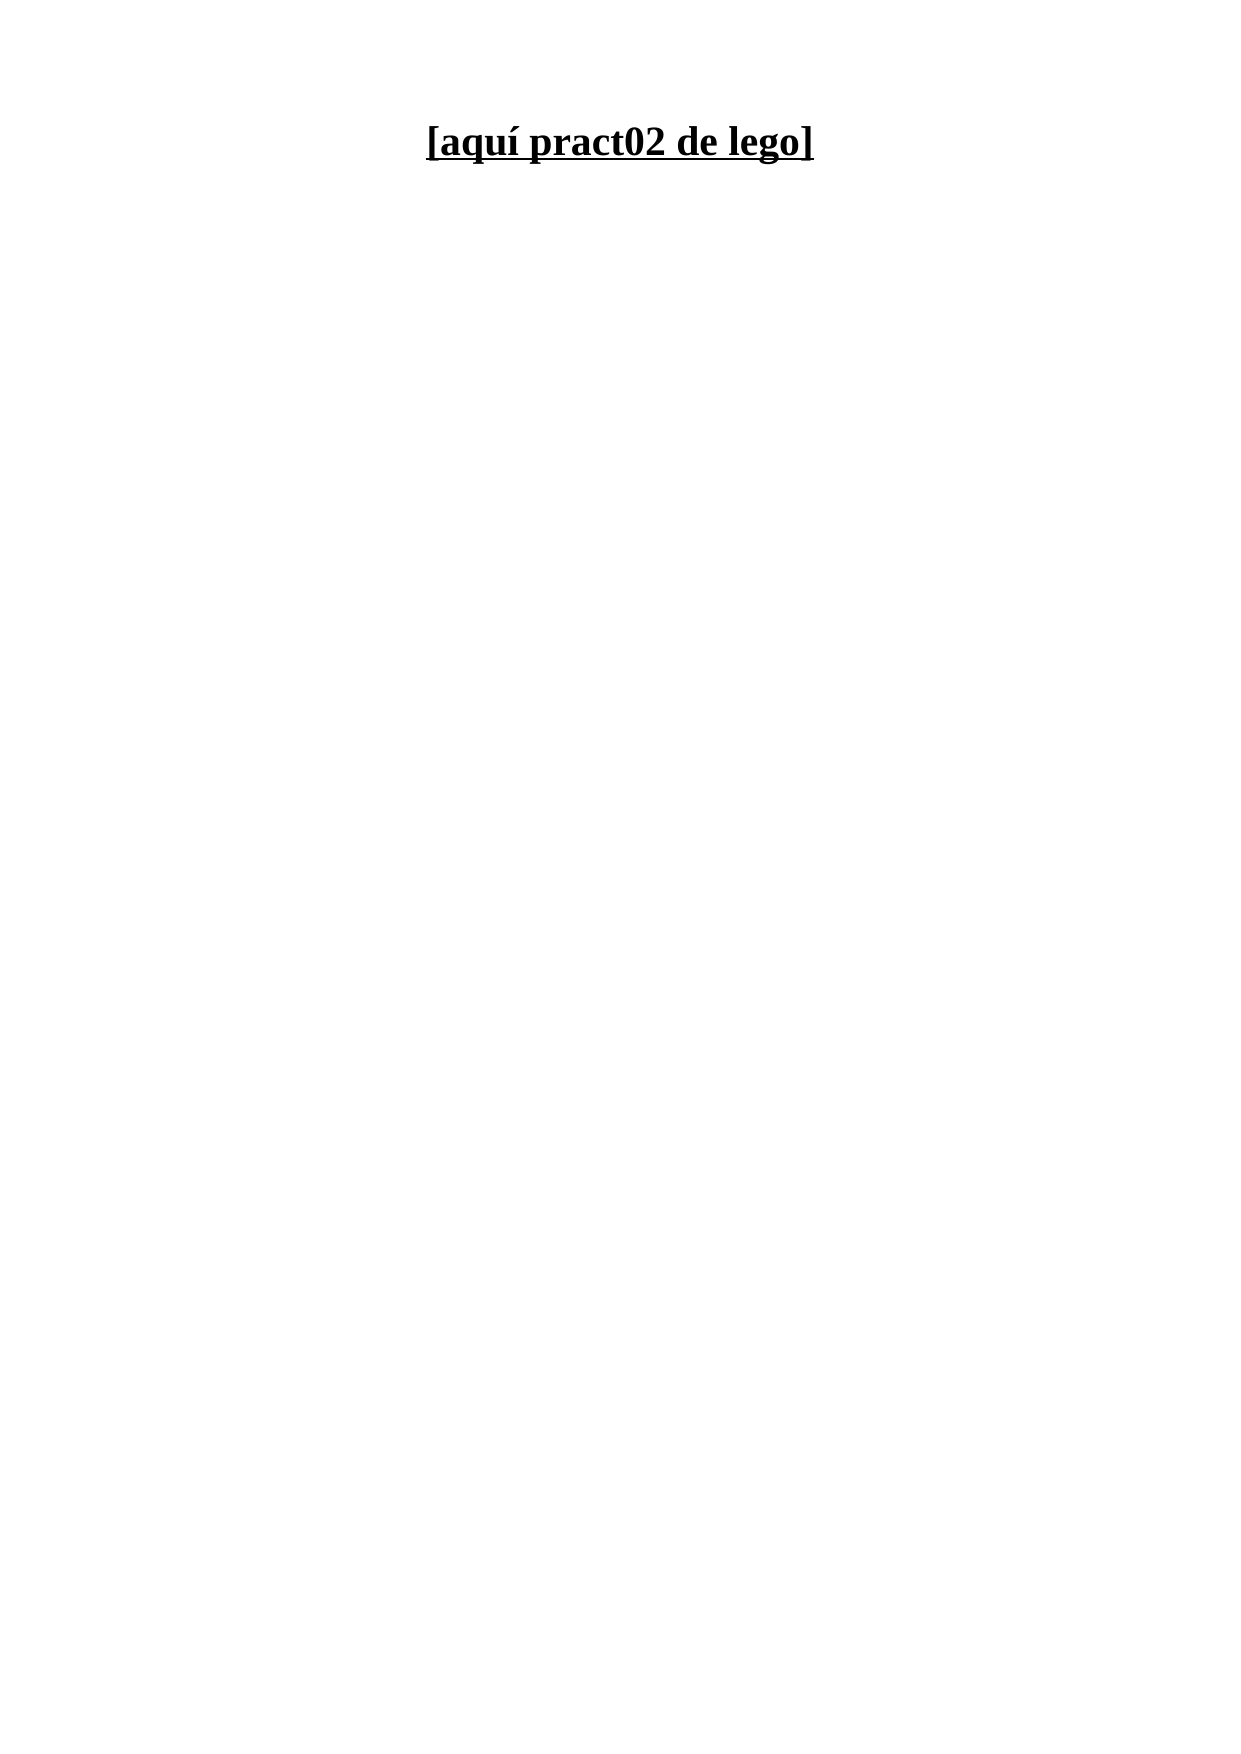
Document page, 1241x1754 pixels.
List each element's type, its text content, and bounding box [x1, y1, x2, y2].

text [aquí pract02 de lego] [118, 118, 1122, 164]
